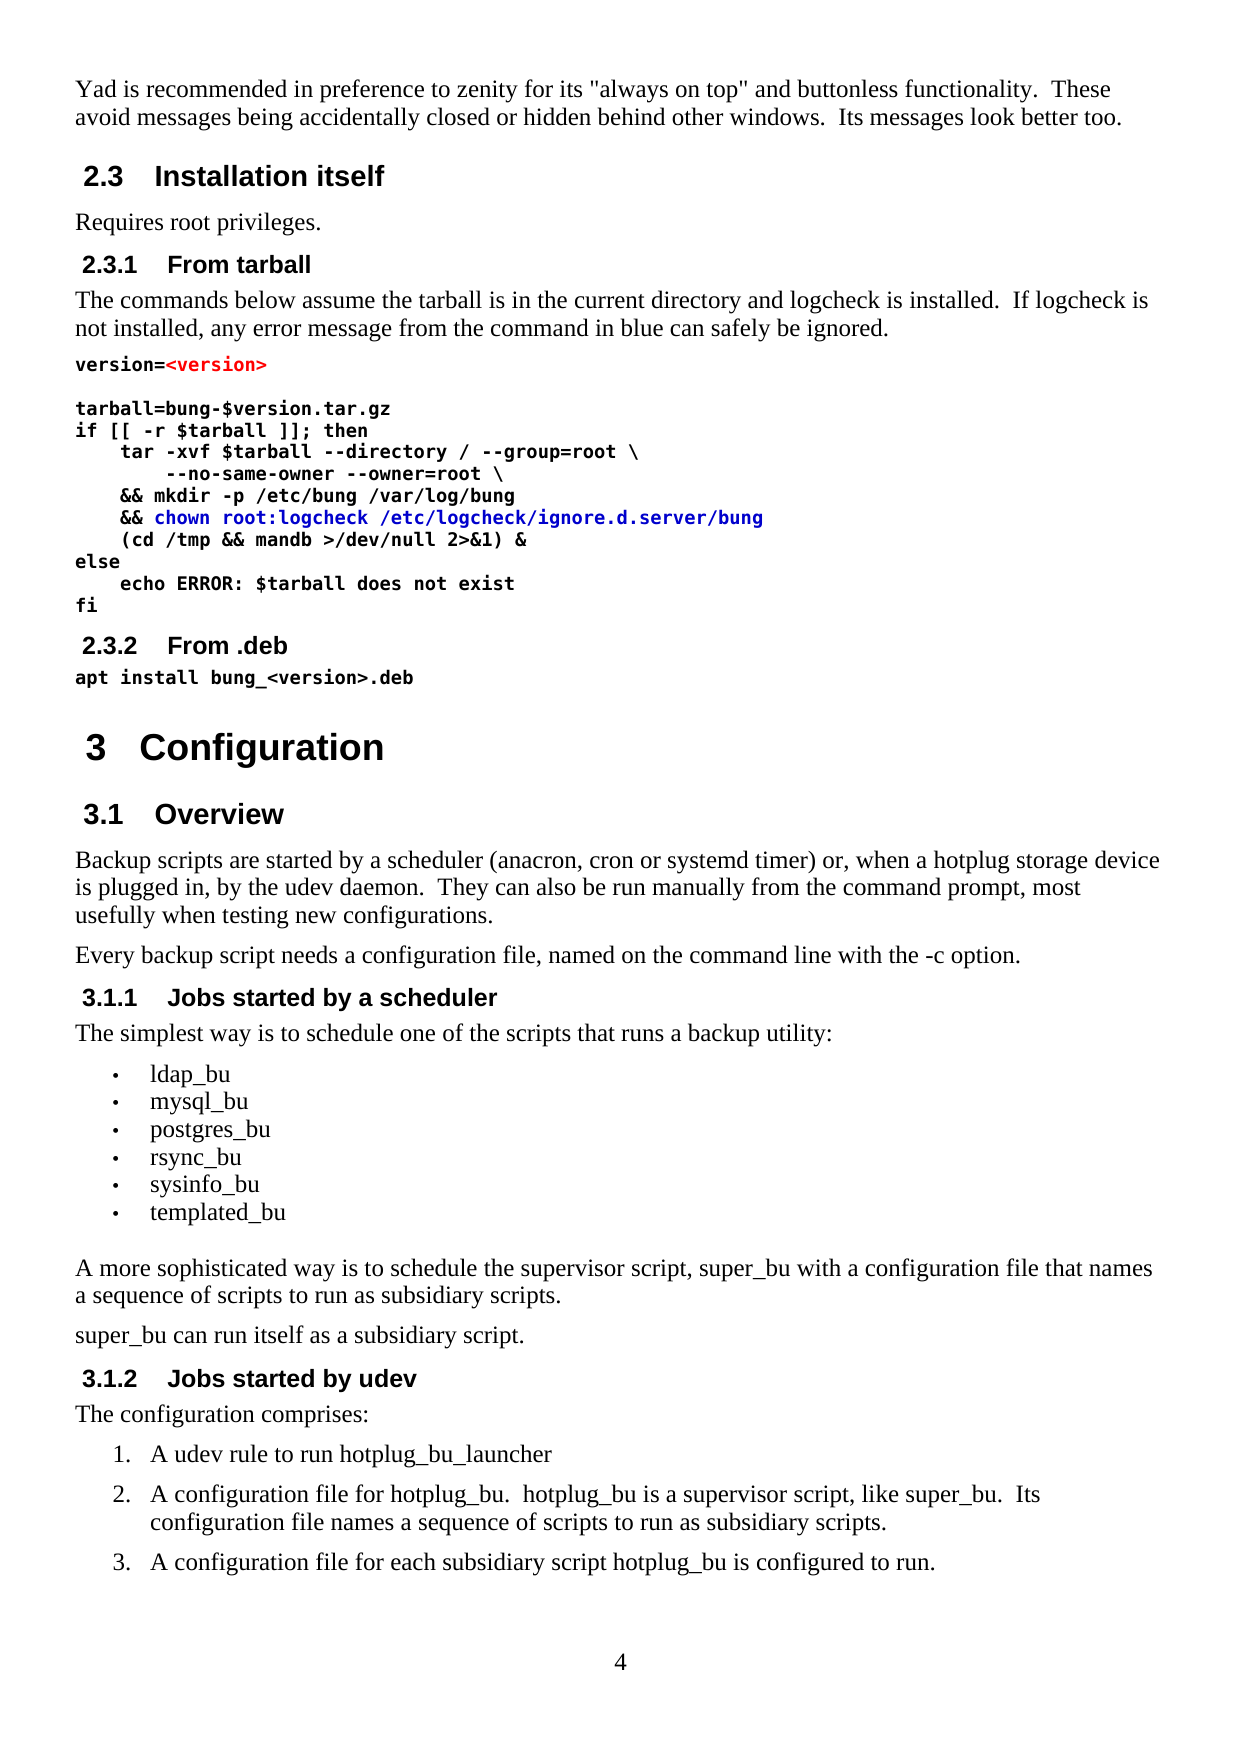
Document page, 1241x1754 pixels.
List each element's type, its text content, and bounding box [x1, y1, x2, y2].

subtitle Jobs started by a scheduler [75, 984, 1166, 1012]
list postgres_bu [112, 1115, 1166, 1143]
text apt install bung_<version>.deb [75, 667, 1166, 689]
text (cd /tmp && mandb >/dev/null 2>&1) & [75, 529, 1166, 551]
subtitle From .deb [75, 632, 1166, 659]
text A more sophisticated way is to schedule the supervisor script, super_bu with a configuration file that names a sequence of scripts to run as subsidiary scripts. [75, 1254, 1166, 1309]
list sysinfo_bu [112, 1171, 1166, 1198]
list templated_bu [112, 1198, 1166, 1254]
subtitle Jobs started by udev [75, 1364, 1166, 1392]
list mysql_bu [112, 1087, 1166, 1115]
text && chown root:logcheck /etc/logcheck/ignore.d.server/bung [75, 507, 1166, 529]
text Every backup script needs a configuration file, named on the command line with the -c option. [75, 941, 1166, 969]
text Yad is recommended in preference to zenity for its "always on top" and buttonless functionality. These avoid messages being accidentally closed or hidden behind other windows. Its messages look better too. [75, 75, 1166, 130]
subtitle From tarball [75, 251, 1166, 279]
text Backup scripts are started by a scheduler (anacron, cron or systemd timer) or, when a hotplug storage device is plugged in, by the udev daemon. They can also be run manually from the command prompt, most usefully when testing new configurations. [75, 846, 1166, 929]
text The commands below assume the tarball is in the current directory and logcheck is installed. If logcheck is not installed, any error message from the command in blue can safely be ignored. [75, 286, 1166, 342]
text fi [75, 595, 1166, 617]
list A configuration file for each subsidiary script hotplug_bu is configured to run. [112, 1548, 1166, 1576]
text version=<version> [75, 354, 1166, 376]
list A udev rule to run hotplug_bu_launcher [112, 1440, 1166, 1468]
subtitle Installation itself [75, 160, 1166, 193]
text --no-same-owner --owner=root \ [75, 463, 1166, 485]
text echo ERROR: $tarball does not exist [75, 573, 1166, 595]
subtitle Overview [75, 798, 1166, 831]
list rsync_bu [112, 1143, 1166, 1171]
list ldap_bu [112, 1060, 1166, 1087]
text Requires root privileges. [75, 208, 1166, 236]
list A configuration file for hotplug_bu. hotplug_bu is a supervisor script, like super_bu. Its configuration file names a sequence of scripts to run as subsidiary scripts. [112, 1480, 1166, 1536]
text else [75, 551, 1166, 573]
text tar -xvf $tarball --directory / --group=root \ [75, 442, 1166, 463]
text super_bu can run itself as a subsidiary script. [75, 1322, 1166, 1349]
text tarball=bung-$version.tar.gz [75, 398, 1166, 420]
text The configuration comprises: [75, 1400, 1166, 1427]
text && mkdir -p /etc/bung /var/log/bung [75, 485, 1166, 507]
text if [[ -r $tarball ]]; then [75, 420, 1166, 442]
text The simplest way is to schedule one of the scripts that runs a backup utility: [75, 1019, 1166, 1047]
subtitle Configuration [75, 726, 1166, 768]
